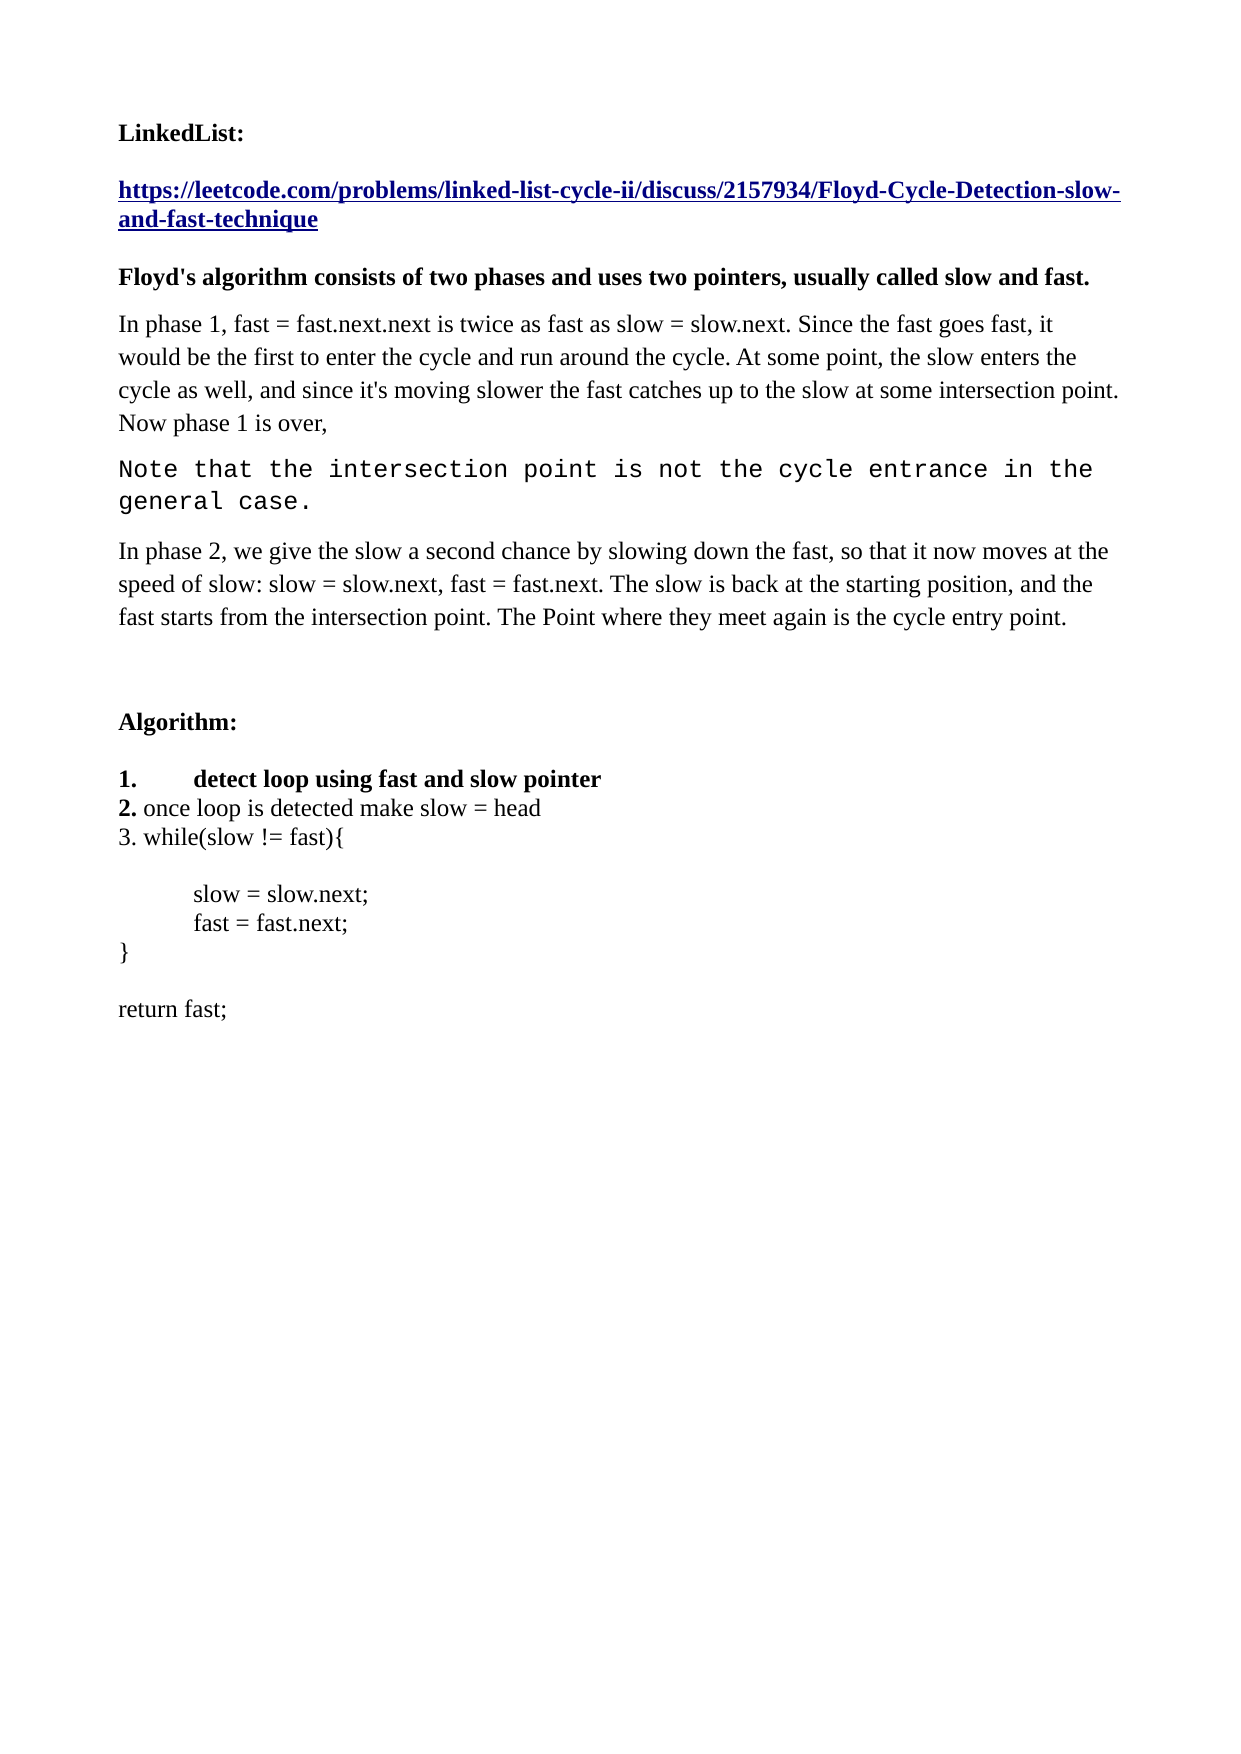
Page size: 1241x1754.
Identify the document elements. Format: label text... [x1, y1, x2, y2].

text fast = fast.next; [118, 908, 1122, 937]
text Note that the intersection point is not the cycle entrance in the general case. [118, 456, 1122, 517]
text slow = slow.next; [118, 879, 1122, 908]
text 1. detect loop using fast and slow pointer [118, 764, 1122, 793]
text Floyd's algorithm consists of two phases and uses two pointers, usually called slow and fast. [118, 262, 1122, 291]
text } [118, 937, 1122, 966]
text In phase 1, fast = fast.next.next is twice as fast as slow = slow.next. Since the fast goes fast, it would be the first to enter the cycle and run around the cycle. At some point, the slow enters the cycle as well, and since it's moving slower the fast catches up to the slow at some intersection point. Now phase 1 is over, [118, 309, 1122, 437]
text 3. while(slow != fast){ [118, 822, 1122, 851]
text In phase 2, we give the slow a second chance by slowing down the fast, so that it now moves at the speed of slow: slow = slow.next, fast = fast.next. The slow is back at the starting position, and the fast starts from the intersection point. The Point where they meet again is the cycle entry point. [118, 536, 1122, 631]
text LinkedList: [118, 118, 1122, 147]
text 2. once loop is detected make slow = head [118, 793, 1122, 822]
text return fast; [118, 994, 1122, 1023]
text https://leetcode.com/problems/linked-list-cycle-ii/discuss/2157934/Floyd-Cycle-Detection-slow-and-fast-technique [118, 176, 1122, 233]
text Algorithm: [118, 707, 1122, 736]
